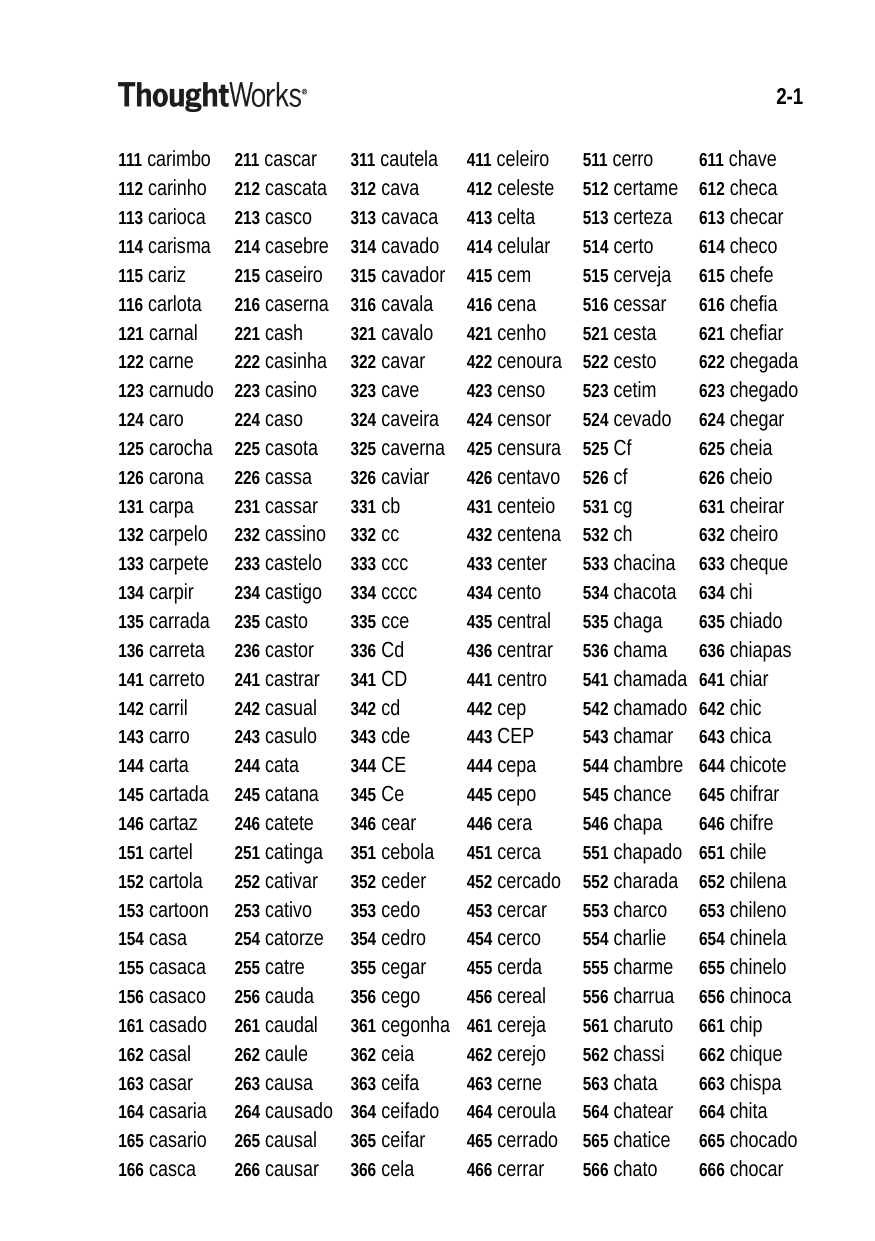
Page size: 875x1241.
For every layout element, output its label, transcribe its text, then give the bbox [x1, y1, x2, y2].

text 633 cheque [699, 550, 815, 575]
text 134 carpir [118, 579, 234, 604]
text 345 Ce [350, 781, 467, 806]
text 632 cheiro [699, 521, 815, 546]
text 235 casto [234, 608, 350, 633]
text 432 centena [467, 521, 583, 546]
text 156 casaco [118, 983, 234, 1008]
text 456 cereal [467, 983, 583, 1008]
text 346 cear [350, 810, 467, 835]
text 364 ceifado [350, 1098, 467, 1123]
text 262 caule [234, 1041, 350, 1066]
text 652 chilena [699, 868, 815, 893]
text 116 carlota [118, 291, 234, 316]
text 612 checa [699, 175, 815, 200]
text 323 cave [350, 377, 467, 402]
text 241 castrar [234, 666, 350, 691]
text 321 cavalo [350, 319, 467, 344]
text 356 cego [350, 983, 467, 1008]
text 535 chaga [583, 608, 699, 633]
text 115 cariz [118, 262, 234, 287]
text 656 chinoca [699, 983, 815, 1008]
text 516 cessar [583, 291, 699, 316]
text 236 castor [234, 637, 350, 662]
text 623 chegado [699, 377, 815, 402]
text 216 caserna [234, 291, 350, 316]
text 442 cep [467, 694, 583, 719]
text 452 cercado [467, 868, 583, 893]
text 354 cedro [350, 925, 467, 950]
text 622 chegada [699, 348, 815, 373]
text 224 caso [234, 406, 350, 431]
text 163 casar [118, 1069, 234, 1095]
text 332 cc [350, 521, 467, 546]
text 325 caverna [350, 435, 467, 460]
text 121 carnal [118, 319, 234, 344]
text 225 casota [234, 435, 350, 460]
text 444 cepa [467, 752, 583, 777]
text 536 chama [583, 637, 699, 662]
text 634 chi [699, 579, 815, 604]
text 412 celeste [467, 175, 583, 200]
text 562 chassi [583, 1041, 699, 1066]
text 316 cavala [350, 291, 467, 316]
text 646 chifre [699, 810, 815, 835]
text 552 charada [583, 868, 699, 893]
text 453 cercar [467, 896, 583, 922]
text 441 centro [467, 666, 583, 691]
text 662 chique [699, 1041, 815, 1066]
text 645 chifrar [699, 781, 815, 806]
text 335 cce [350, 608, 467, 633]
text 624 chegar [699, 406, 815, 431]
text 642 chic [699, 694, 815, 719]
text 2-1 [685, 83, 803, 109]
text 655 chinelo [699, 954, 815, 979]
text 125 carocha [118, 435, 234, 460]
text 155 casaca [118, 954, 234, 979]
text 146 cartaz [118, 810, 234, 835]
text 322 cavar [350, 348, 467, 373]
text 144 carta [118, 752, 234, 777]
text 211 cascar [234, 146, 350, 171]
text 111 carimbo [118, 146, 234, 171]
text 526 cf [583, 464, 699, 489]
text 626 cheio [699, 464, 815, 489]
text 461 cereja [467, 1012, 583, 1037]
text 351 cebola [350, 839, 467, 864]
text 425 censura [467, 435, 583, 460]
text 365 ceifar [350, 1127, 467, 1152]
text 244 cata [234, 752, 350, 777]
text 423 censo [467, 377, 583, 402]
text 433 center [467, 550, 583, 575]
text 561 charuto [583, 1012, 699, 1037]
text 546 chapa [583, 810, 699, 835]
text 166 casca [118, 1156, 234, 1181]
text 226 cassa [234, 464, 350, 489]
text 424 censor [467, 406, 583, 431]
text 334 cccc [350, 579, 467, 604]
text 426 centavo [467, 464, 583, 489]
text 112 carinho [118, 175, 234, 200]
text 362 ceia [350, 1041, 467, 1066]
text 565 chatice [583, 1127, 699, 1152]
text 141 carreto [118, 666, 234, 691]
text 311 cautela [350, 146, 467, 171]
text 313 cavaca [350, 204, 467, 229]
text 542 chamado [583, 694, 699, 719]
text 126 carona [118, 464, 234, 489]
text 353 cedo [350, 896, 467, 922]
text 254 catorze [234, 925, 350, 950]
text 635 chiado [699, 608, 815, 633]
text 143 carro [118, 723, 234, 748]
text 256 cauda [234, 983, 350, 1008]
text 513 certeza [583, 204, 699, 229]
text 544 chambre [583, 752, 699, 777]
text 114 carisma [118, 233, 234, 258]
text 533 chacina [583, 550, 699, 575]
text 515 cerveja [583, 262, 699, 287]
text 243 casulo [234, 723, 350, 748]
text 312 cava [350, 175, 467, 200]
text 514 certo [583, 233, 699, 258]
text 213 casco [234, 204, 350, 229]
text 616 chefia [699, 291, 815, 316]
text 653 chileno [699, 896, 815, 922]
text 342 cd [350, 694, 467, 719]
text 232 cassino [234, 521, 350, 546]
text 315 cavador [350, 262, 467, 287]
text 666 chocar [699, 1156, 815, 1181]
text 352 ceder [350, 868, 467, 893]
picture [118, 82, 307, 112]
text 636 chiapas [699, 637, 815, 662]
text 253 cativo [234, 896, 350, 922]
text 123 carnudo [118, 377, 234, 402]
text 132 carpelo [118, 521, 234, 546]
text 541 chamada [583, 666, 699, 691]
text 621 chefiar [699, 319, 815, 344]
text 415 cem [467, 262, 583, 287]
text 543 chamar [583, 723, 699, 748]
text 554 charlie [583, 925, 699, 950]
text 164 casaria [118, 1098, 234, 1123]
text 231 cassar [234, 492, 350, 518]
text 413 celta [467, 204, 583, 229]
text 462 cerejo [467, 1041, 583, 1066]
text 222 casinha [234, 348, 350, 373]
text 261 caudal [234, 1012, 350, 1037]
text 553 charco [583, 896, 699, 922]
text 644 chicote [699, 752, 815, 777]
text 654 chinela [699, 925, 815, 950]
text 151 cartel [118, 839, 234, 864]
text 615 chefe [699, 262, 815, 287]
text 451 cerca [467, 839, 583, 864]
text 525 Cf [583, 435, 699, 460]
text 534 chacota [583, 579, 699, 604]
text 343 cde [350, 723, 467, 748]
text 464 ceroula [467, 1098, 583, 1123]
text 333 ccc [350, 550, 467, 575]
text 233 castelo [234, 550, 350, 575]
text 551 chapado [583, 839, 699, 864]
text 463 cerne [467, 1069, 583, 1095]
text 124 caro [118, 406, 234, 431]
text 631 cheirar [699, 492, 815, 518]
text 465 cerrado [467, 1127, 583, 1152]
text 113 carioca [118, 204, 234, 229]
text 524 cevado [583, 406, 699, 431]
text 531 cg [583, 492, 699, 518]
text 242 casual [234, 694, 350, 719]
text 663 chispa [699, 1069, 815, 1095]
text 422 cenoura [467, 348, 583, 373]
text 122 carne [118, 348, 234, 373]
text 263 causa [234, 1069, 350, 1095]
text 455 cerda [467, 954, 583, 979]
text 221 cash [234, 319, 350, 344]
text 252 cativar [234, 868, 350, 893]
text 154 casa [118, 925, 234, 950]
text 445 cepo [467, 781, 583, 806]
text 152 cartola [118, 868, 234, 893]
text 555 charme [583, 954, 699, 979]
text 245 catana [234, 781, 350, 806]
text 153 cartoon [118, 896, 234, 922]
text 165 casario [118, 1127, 234, 1152]
text 411 celeiro [467, 146, 583, 171]
text 443 CEP [467, 723, 583, 748]
text 563 chata [583, 1069, 699, 1095]
text 545 chance [583, 781, 699, 806]
text 314 cavado [350, 233, 467, 258]
text 361 cegonha [350, 1012, 467, 1037]
text 265 causal [234, 1127, 350, 1152]
text 454 cerco [467, 925, 583, 950]
text 266 causar [234, 1156, 350, 1181]
text 512 certame [583, 175, 699, 200]
text 511 cerro [583, 146, 699, 171]
text 326 caviar [350, 464, 467, 489]
text 142 carril [118, 694, 234, 719]
text 625 cheia [699, 435, 815, 460]
text 363 ceifa [350, 1069, 467, 1095]
text 665 chocado [699, 1127, 815, 1152]
text 446 cera [467, 810, 583, 835]
text 436 centrar [467, 637, 583, 662]
text 532 ch [583, 521, 699, 546]
text 251 catinga [234, 839, 350, 864]
text 336 Cd [350, 637, 467, 662]
text 131 carpa [118, 492, 234, 518]
text 521 cesta [583, 319, 699, 344]
text 341 CD [350, 666, 467, 691]
text 416 cena [467, 291, 583, 316]
text 145 cartada [118, 781, 234, 806]
text 234 castigo [234, 579, 350, 604]
text 651 chile [699, 839, 815, 864]
text 664 chita [699, 1098, 815, 1123]
text 611 chave [699, 146, 815, 171]
text 643 chica [699, 723, 815, 748]
text 614 checo [699, 233, 815, 258]
text 522 cesto [583, 348, 699, 373]
text 414 celular [467, 233, 583, 258]
text 466 cerrar [467, 1156, 583, 1181]
text 136 carreta [118, 637, 234, 662]
text 421 cenho [467, 319, 583, 344]
text 661 chip [699, 1012, 815, 1037]
text 566 chato [583, 1156, 699, 1181]
text 641 chiar [699, 666, 815, 691]
text 255 catre [234, 954, 350, 979]
text 434 cento [467, 579, 583, 604]
text 133 carpete [118, 550, 234, 575]
text 613 checar [699, 204, 815, 229]
text 556 charrua [583, 983, 699, 1008]
text 215 caseiro [234, 262, 350, 287]
text 161 casado [118, 1012, 234, 1037]
text 264 causado [234, 1098, 350, 1123]
text 214 casebre [234, 233, 350, 258]
text 223 casino [234, 377, 350, 402]
text 435 central [467, 608, 583, 633]
text 246 catete [234, 810, 350, 835]
text 564 chatear [583, 1098, 699, 1123]
text 523 cetim [583, 377, 699, 402]
text 212 cascata [234, 175, 350, 200]
text 431 centeio [467, 492, 583, 518]
text 324 caveira [350, 406, 467, 431]
text 331 cb [350, 492, 467, 518]
text 366 cela [350, 1156, 467, 1181]
text 355 cegar [350, 954, 467, 979]
text 162 casal [118, 1041, 234, 1066]
text 344 CE [350, 752, 467, 777]
text 135 carrada [118, 608, 234, 633]
